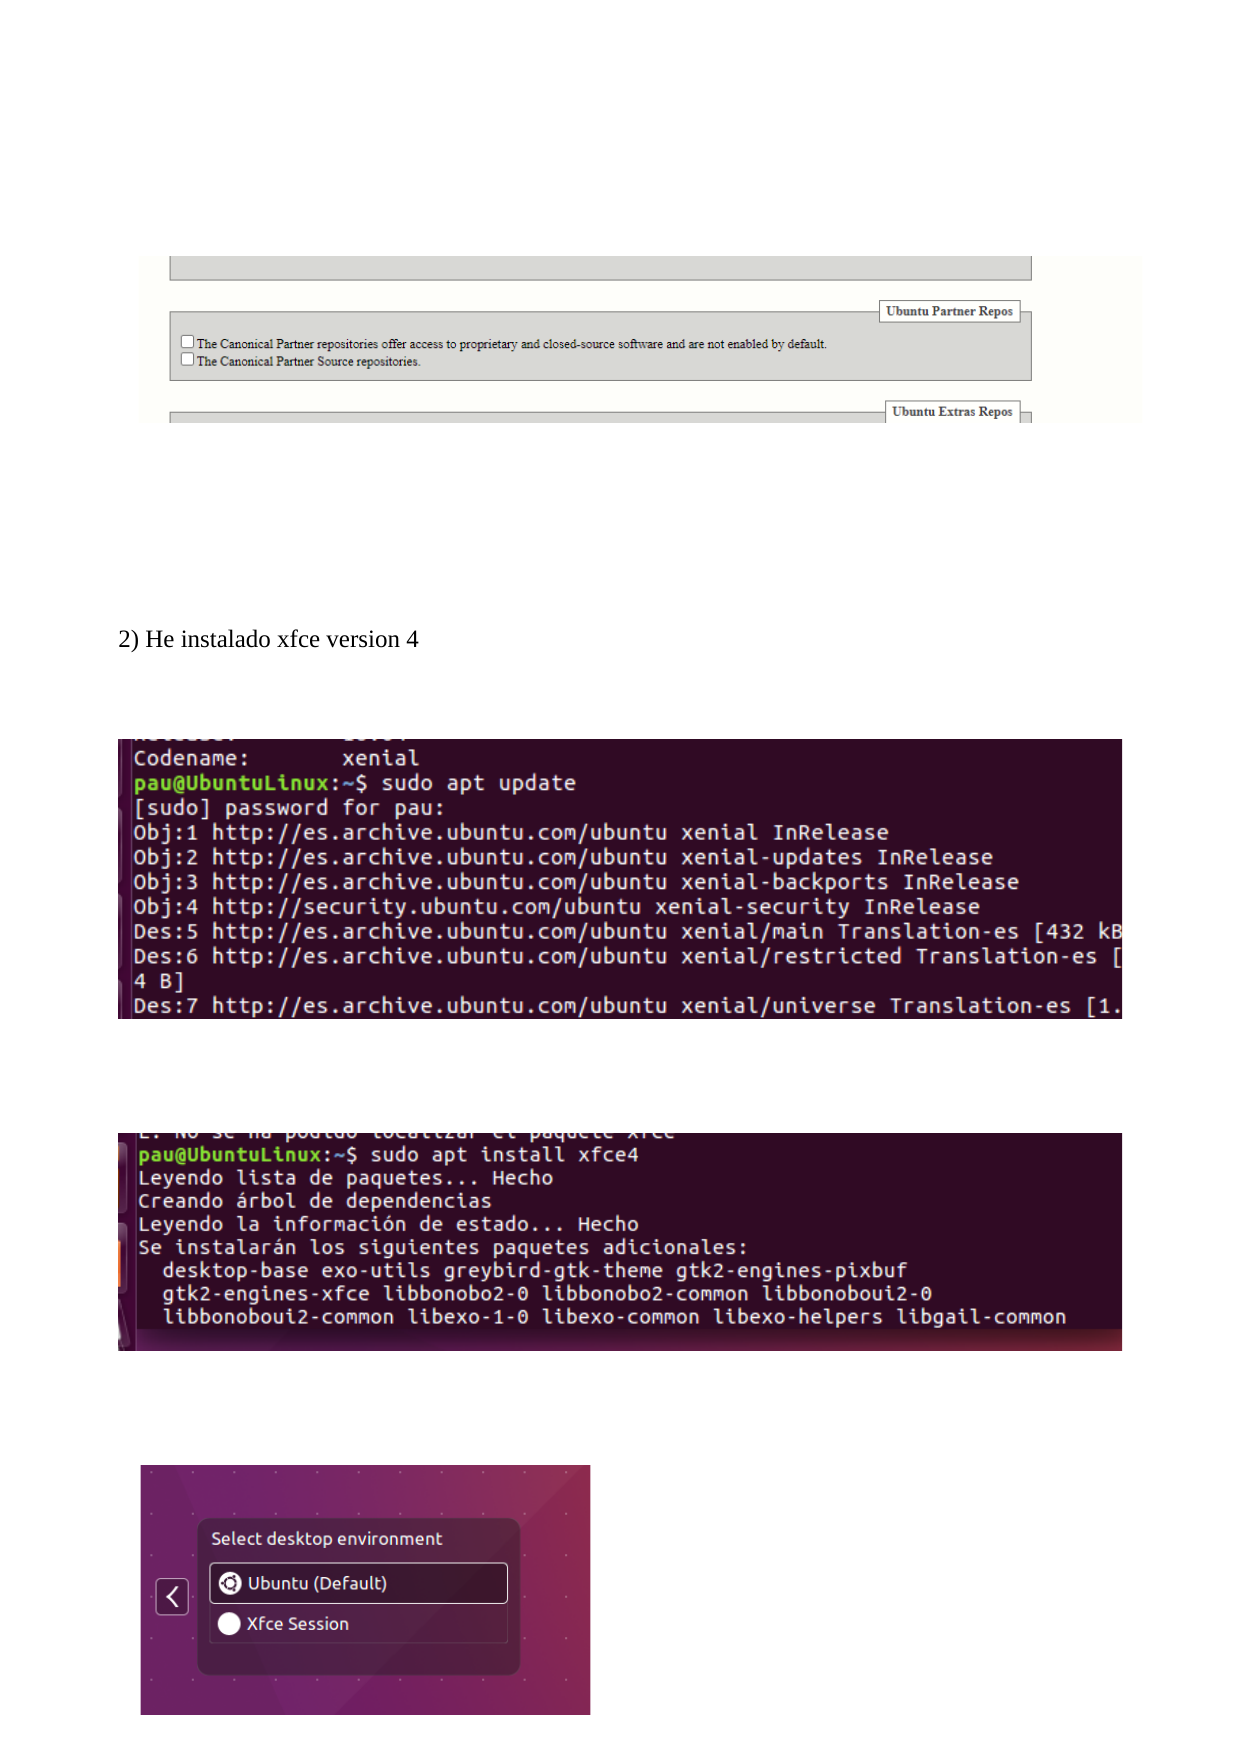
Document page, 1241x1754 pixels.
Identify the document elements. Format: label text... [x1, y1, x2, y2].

text 2) He instalado xfce version 4 [118, 624, 1122, 653]
picture [118, 739, 1123, 1019]
picture [140, 1465, 591, 1715]
picture [118, 1133, 1123, 1351]
picture [138, 256, 1143, 423]
